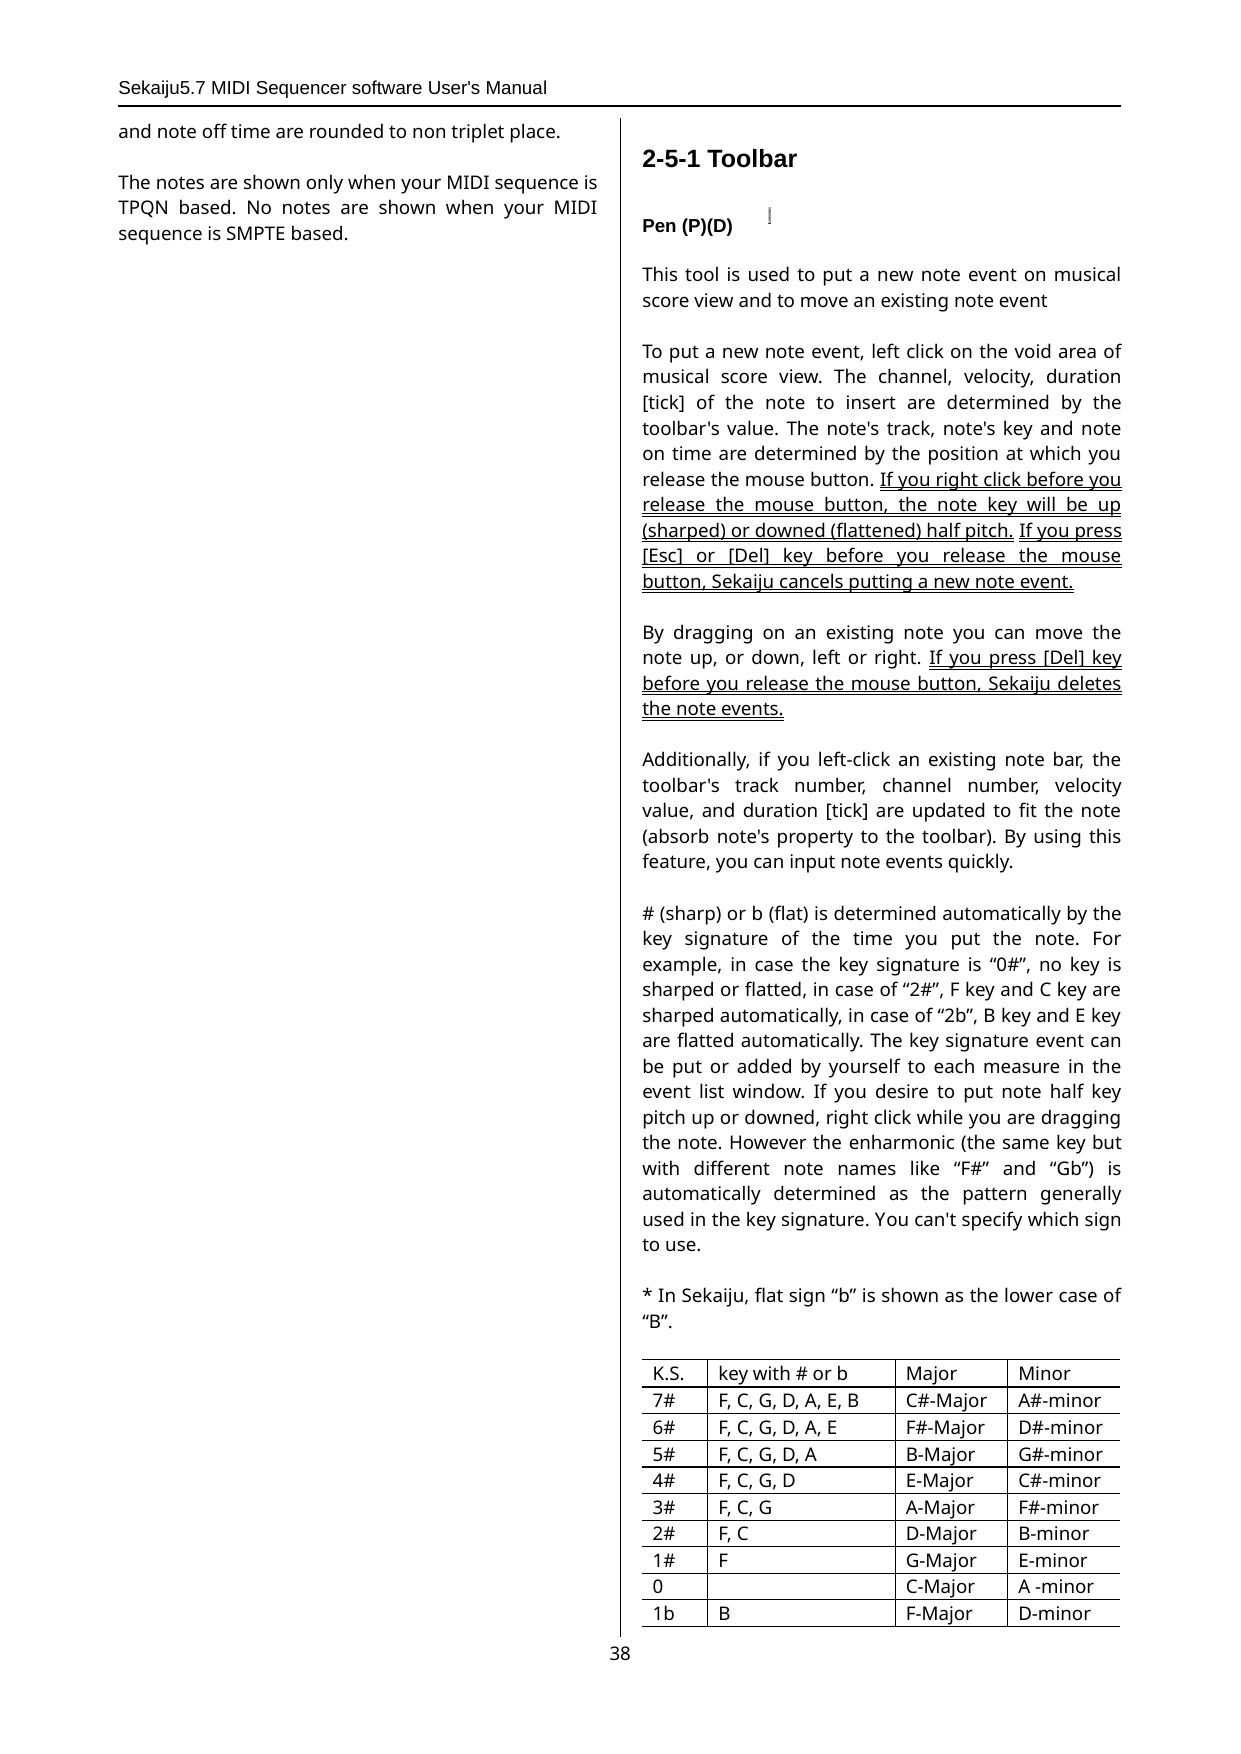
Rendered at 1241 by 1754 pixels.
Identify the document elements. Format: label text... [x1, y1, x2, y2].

table_cell F, C, G [708, 1494, 895, 1519]
table_cell D-Major [896, 1521, 1007, 1546]
table_cell E-Major [896, 1468, 1007, 1493]
table_cell B-minor [1008, 1521, 1120, 1546]
table_cell C#-minor [1008, 1468, 1120, 1493]
table_cell B [708, 1600, 895, 1626]
table_cell 7# [642, 1388, 707, 1413]
table_cell 3# [642, 1494, 707, 1519]
table_header key with # or b [708, 1360, 895, 1386]
table_cell C-Major [896, 1574, 1007, 1599]
text The notes are shown only when your MIDI sequence is TPQN based. No notes are shown when your MIDI sequence is SMPTE based. [118, 169, 598, 246]
table_cell A-Major [896, 1494, 1007, 1519]
text By dragging on an existing note you can move the note up, or down, left or right. If you press [Del] key before you release the mouse button, Sekaiju deletes [642, 619, 1122, 691]
table_cell D#-minor [1008, 1414, 1120, 1440]
table_cell F, C, G, D [708, 1468, 895, 1493]
table_cell F, C, G, D, A, E, B [708, 1388, 895, 1413]
table_cell A#-minor [1008, 1388, 1120, 1413]
table_cell F [708, 1547, 895, 1573]
table_cell B-Major [896, 1441, 1007, 1466]
table_cell 4# [642, 1468, 707, 1493]
text Additionally, if you left-click an existing note bar, the toolbar's track number, channel number, velocity value, and duration [tick] are updated to fit the note (absorb note's property to the toolbar). By using this feature, you can input note events quickly. [642, 747, 1122, 874]
table_cell E-minor [1008, 1547, 1120, 1573]
table_cell 2# [642, 1521, 707, 1546]
table_cell 1# [642, 1547, 707, 1573]
subtitle 2-5-1 Toolbar [642, 144, 1122, 172]
text the note events. [642, 695, 1122, 721]
table_cell A -minor [1008, 1574, 1120, 1599]
table_header Major [896, 1360, 1007, 1386]
table_cell 5# [642, 1441, 707, 1466]
table_cell D-minor [1008, 1600, 1120, 1626]
table_cell F, C [708, 1521, 895, 1546]
table_cell F, C, G, D, A [708, 1441, 895, 1466]
table_cell [708, 1574, 895, 1599]
text # (sharp) or b (flat) is determined automatically by the key signature of the time you put the note. For example, in case the key signature is “0#”, no key is sharped or flatted, in case of “2#”, F key and C key are sharped automatically, in case of “2b”, B key and E key are flatted automatically. The key signature event can be put or added by yourself to each measure in the event list window. If you desire to put note half key pitch up or downed, right click while you are dragging the note. However the enharmonic (the same key but with different note names like “F#” and “Gb”) is automatically determined as the pattern generally used in the key signature. You can't specify which sign to use. [642, 900, 1122, 1257]
text This tool is used to put a new note event on musical score view and to move an existing note event [642, 262, 1122, 313]
table_header K.S. [642, 1360, 707, 1386]
table_cell 6# [642, 1414, 707, 1440]
table_cell C#-Major [896, 1388, 1007, 1413]
table_cell F, C, G, D, A, E [708, 1414, 895, 1440]
table_cell F#-Major [896, 1414, 1007, 1440]
table_cell 1b [642, 1600, 707, 1626]
table_cell F#-minor [1008, 1494, 1120, 1519]
table_cell G#-minor [1008, 1441, 1120, 1466]
table_cell G-Major [896, 1547, 1007, 1573]
text To put a new note event, left click on the void area of musical score view. The channel, velocity, duration [tick] of the note to insert are determined by the toolbar's value. The note's track, note's key and note on time are determined by the position at which you release the mouse button. If you right click before you release the mouse button, the note key will be up (sharped) or downed (flattened) half pitch. If you press [Esc] or [Del] key before you release the mouse [642, 338, 1122, 564]
text button, Sekaiju cancels putting a new note event. [642, 568, 1122, 593]
text and note off time are rounded to non triplet place. [118, 118, 598, 144]
text Pen (P)(D) [642, 198, 1122, 236]
text * In Sekaiju, flat sign “b” is shown as the lower case of “B”. [642, 1283, 1122, 1334]
table_cell F-Major [896, 1600, 1007, 1626]
table_header Minor [1008, 1360, 1120, 1386]
table_cell 0 [642, 1574, 707, 1599]
